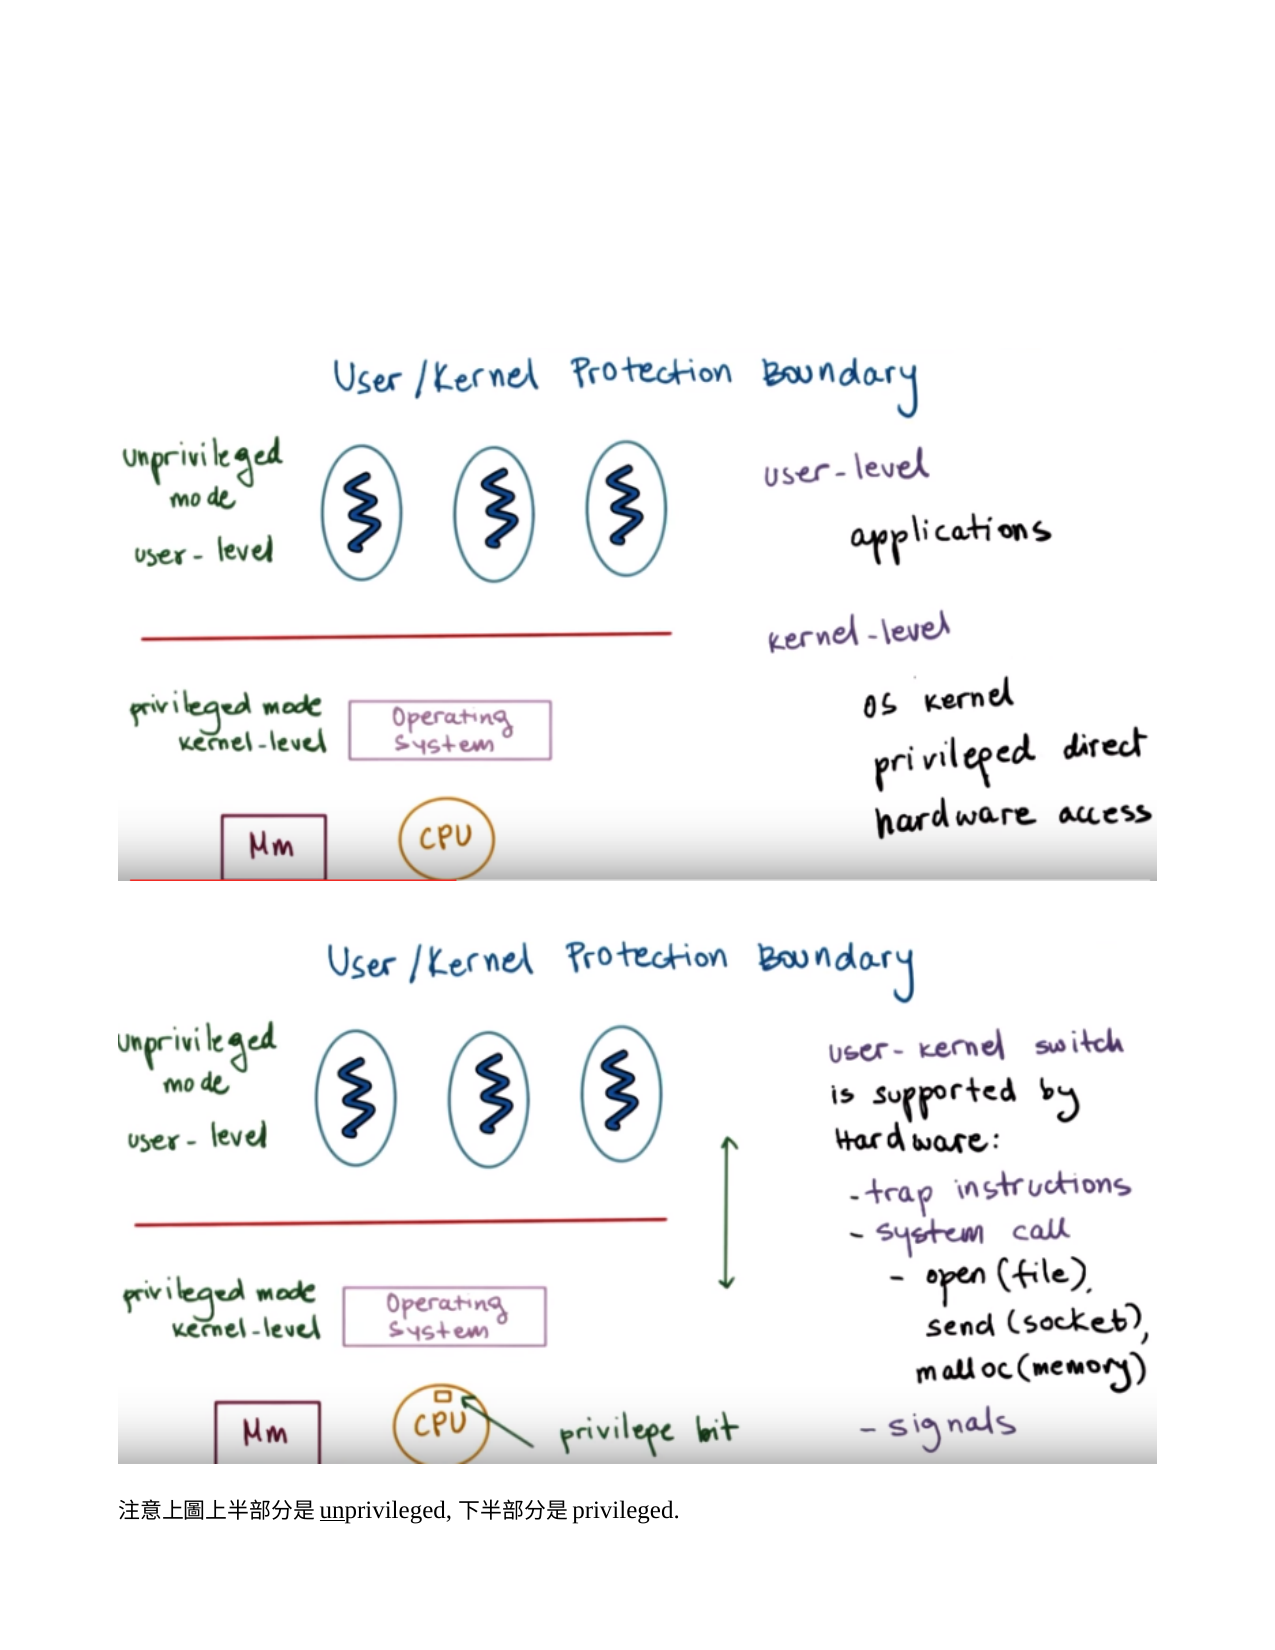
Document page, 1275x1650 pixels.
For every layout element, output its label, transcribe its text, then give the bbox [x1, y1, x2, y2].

picture [118, 348, 1157, 881]
picture [118, 938, 1157, 1464]
text 注意上圖上半部分是unprivileged, 下半部分是privileged. [118, 1493, 1157, 1524]
